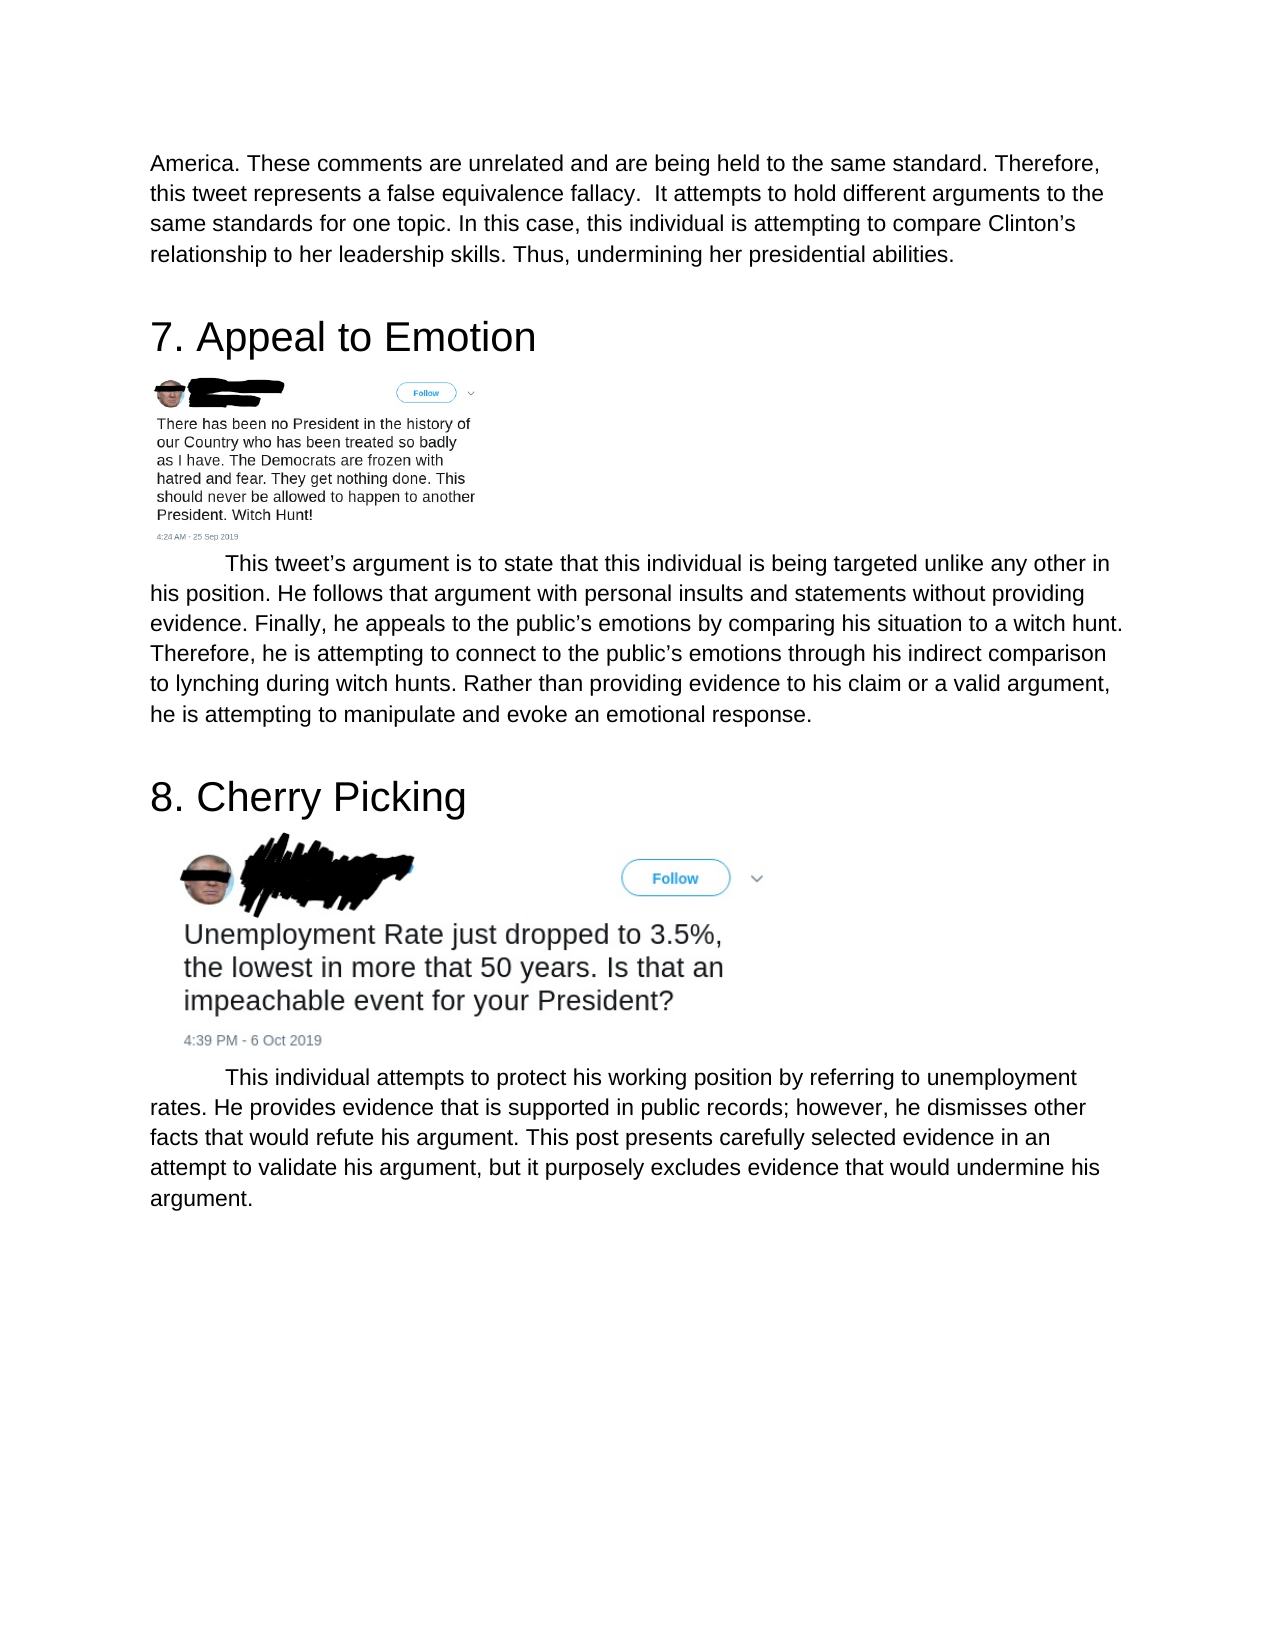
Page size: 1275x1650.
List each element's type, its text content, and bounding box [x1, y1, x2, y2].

text This tweet’s argument is to state that this individual is being targeted unlike any other in his position. He follows that argument with personal insults and statements without providing evidence. Finally, he appeals to the public’s emotions by comparing his situation to a witch hunt. Therefore, he is attempting to connect to the public’s emotions through his indirect comparison to lynching during witch hunts. Rather than providing evidence to his claim or a valid argument, he is attempting to manipulate and evoke an emotional response. [150, 549, 1125, 727]
subtitle 7. Appeal to Emotion [150, 312, 1125, 360]
text America. These comments are unrelated and are being held to the same standard. Therefore, this tweet represents a false equivalence fallacy. It attempts to hold different arguments to the same standards for one topic. In this case, this individual is attempting to compare Clinton’s relationship to her leadership skills. Thus, undermining her presidential abilities. [150, 150, 1125, 267]
picture [150, 832, 798, 1060]
subtitle 8. Cherry Picking [150, 772, 1125, 820]
text This individual attempts to protect his working position by referring to unemployment rates. He provides evidence that is supported in public records; however, he dismisses other facts that would refute his argument. This post presents carefully selected evidence in an attempt to validate his argument, but it purposely excludes evidence that would undermine his argument. [150, 1064, 1125, 1211]
picture [150, 372, 480, 546]
